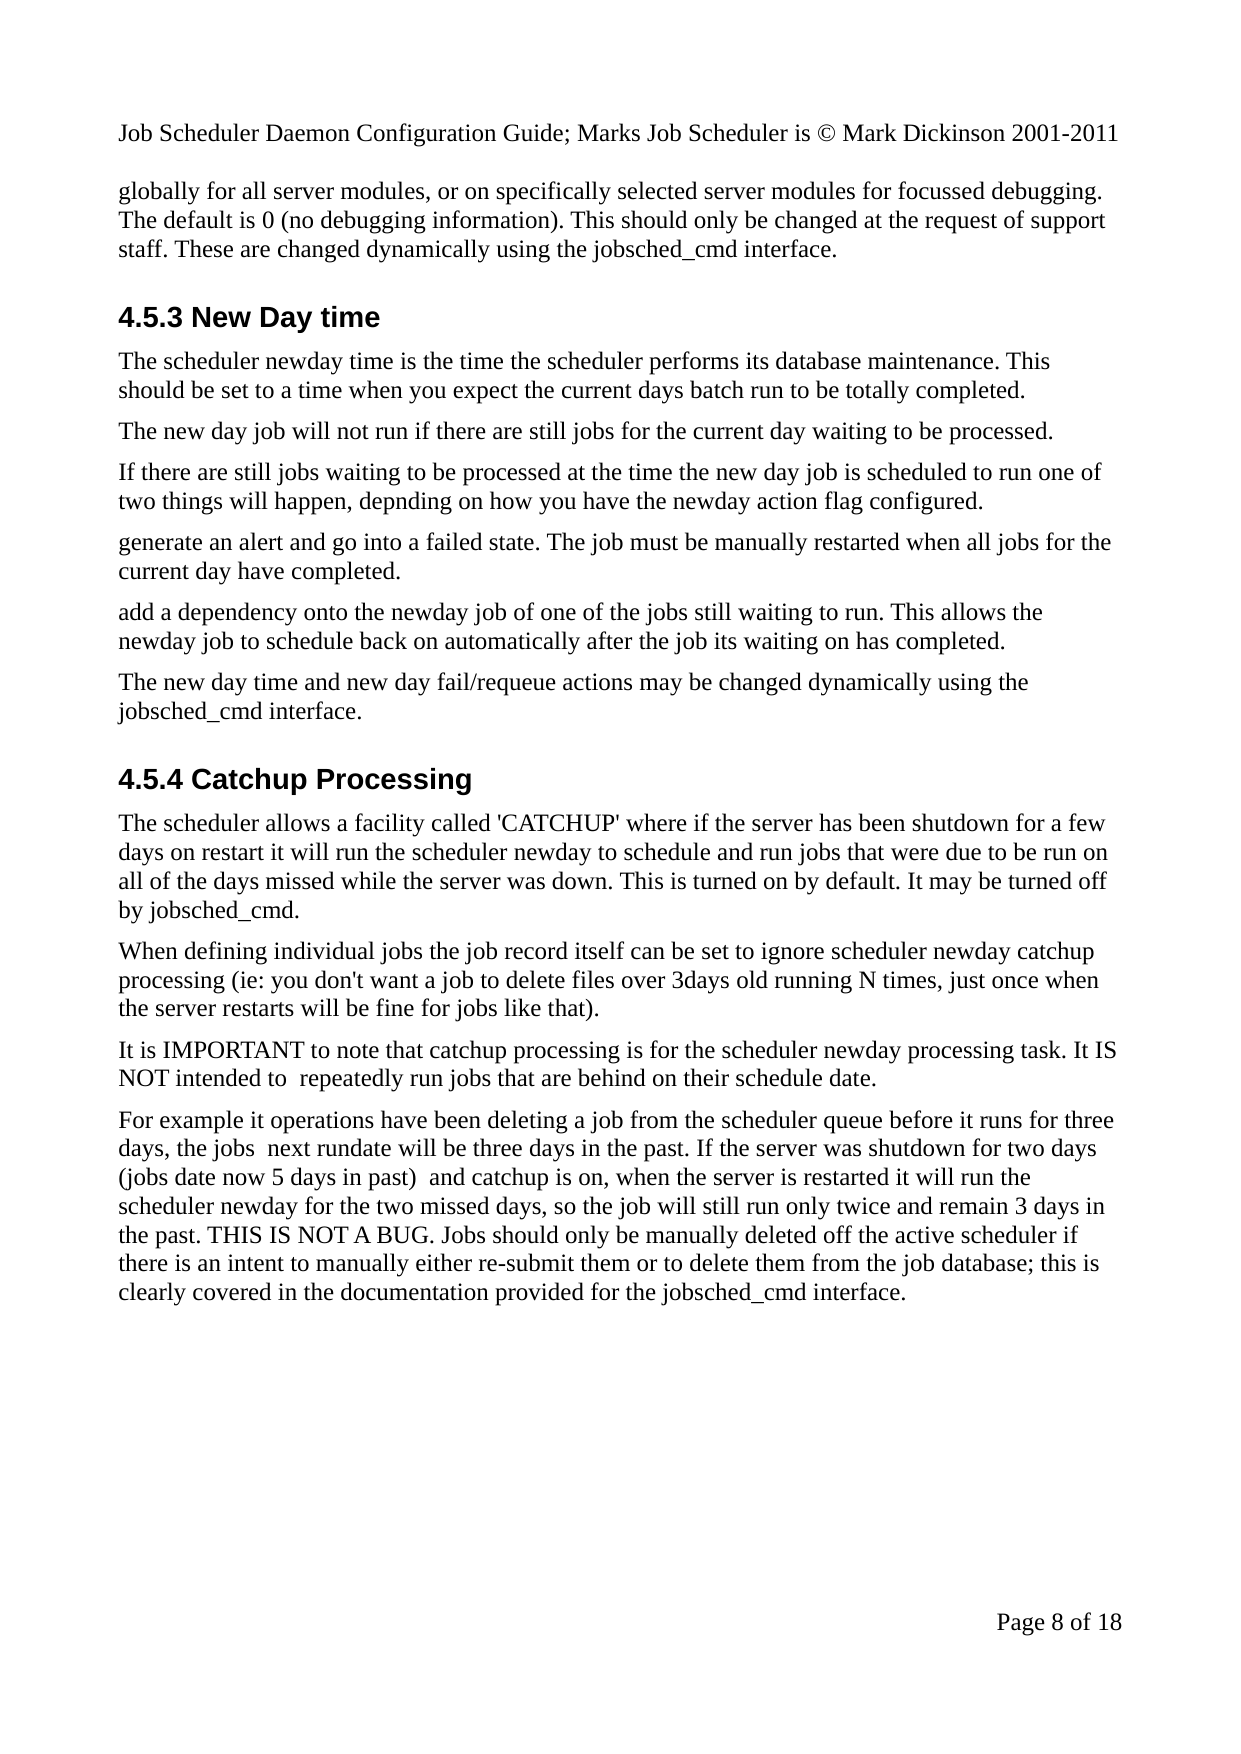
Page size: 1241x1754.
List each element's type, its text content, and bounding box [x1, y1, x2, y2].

text The new day time and new day fail/requeue actions may be changed dynamically using the jobsched_cmd interface. [118, 667, 1122, 725]
text The new day job will not run if there are still jobs for the current day waiting to be processed. [118, 416, 1122, 445]
text When defining individual jobs the job record itself can be set to ignore scheduler newday catchup processing (ie: you don't want a job to delete files over 3days old running N times, just once when the server restarts will be fine for jobs like that). [118, 936, 1122, 1022]
text globally for all server modules, or on specifically selected server modules for focussed debugging. The default is 0 (no debugging information). This should only be changed at the request of support staff. These are changed dynamically using the jobsched_cmd interface. [118, 176, 1122, 263]
text If there are still jobs waiting to be processed at the time the new day job is scheduled to run one of two things will happen, depnding on how you have the newday action flag configured. [118, 457, 1122, 515]
subtitle 4.5.3 New Day time [118, 300, 1122, 334]
text The scheduler newday time is the time the scheduler performs its database maintenance. This should be set to a time when you expect the current days batch run to be totally completed. [118, 346, 1122, 404]
text It is IMPORTANT to note that catchup processing is for the scheduler newday processing task. It IS NOT intended to repeatedly run jobs that are behind on their schedule date. [118, 1035, 1122, 1092]
text generate an alert and go into a failed state. The job must be manually restarted when all jobs for the current day have completed. [118, 527, 1122, 585]
text The scheduler allows a facility called 'CATCHUP' where if the server has been shutdown for a few days on restart it will run the scheduler newday to schedule and run jobs that were due to be run on all of the days missed while the server was down. This is turned on by default. It may be turned off by jobsched_cmd. [118, 808, 1122, 923]
text add a dependency onto the newday job of one of the jobs still waiting to run. This allows the newday job to schedule back on automatically after the job its waiting on has completed. [118, 597, 1122, 655]
subtitle 4.5.4 Catchup Processing [118, 762, 1122, 796]
text For example it operations have been deleting a job from the scheduler queue before it runs for three days, the jobs next rundate will be three days in the past. If the server was shutdown for two days (jobs date now 5 days in past) and catchup is on, when the server is restarted it will run the scheduler newday for the two missed days, so the job will still run only twice and remain 3 days in the past. THIS IS NOT A BUG. Jobs should only be manually deleted off the active scheduler if there is an intent to manually either re-submit them or to delete them from the job database; this is clearly covered in the documentation provided for the jobsched_cmd interface. [118, 1105, 1122, 1306]
